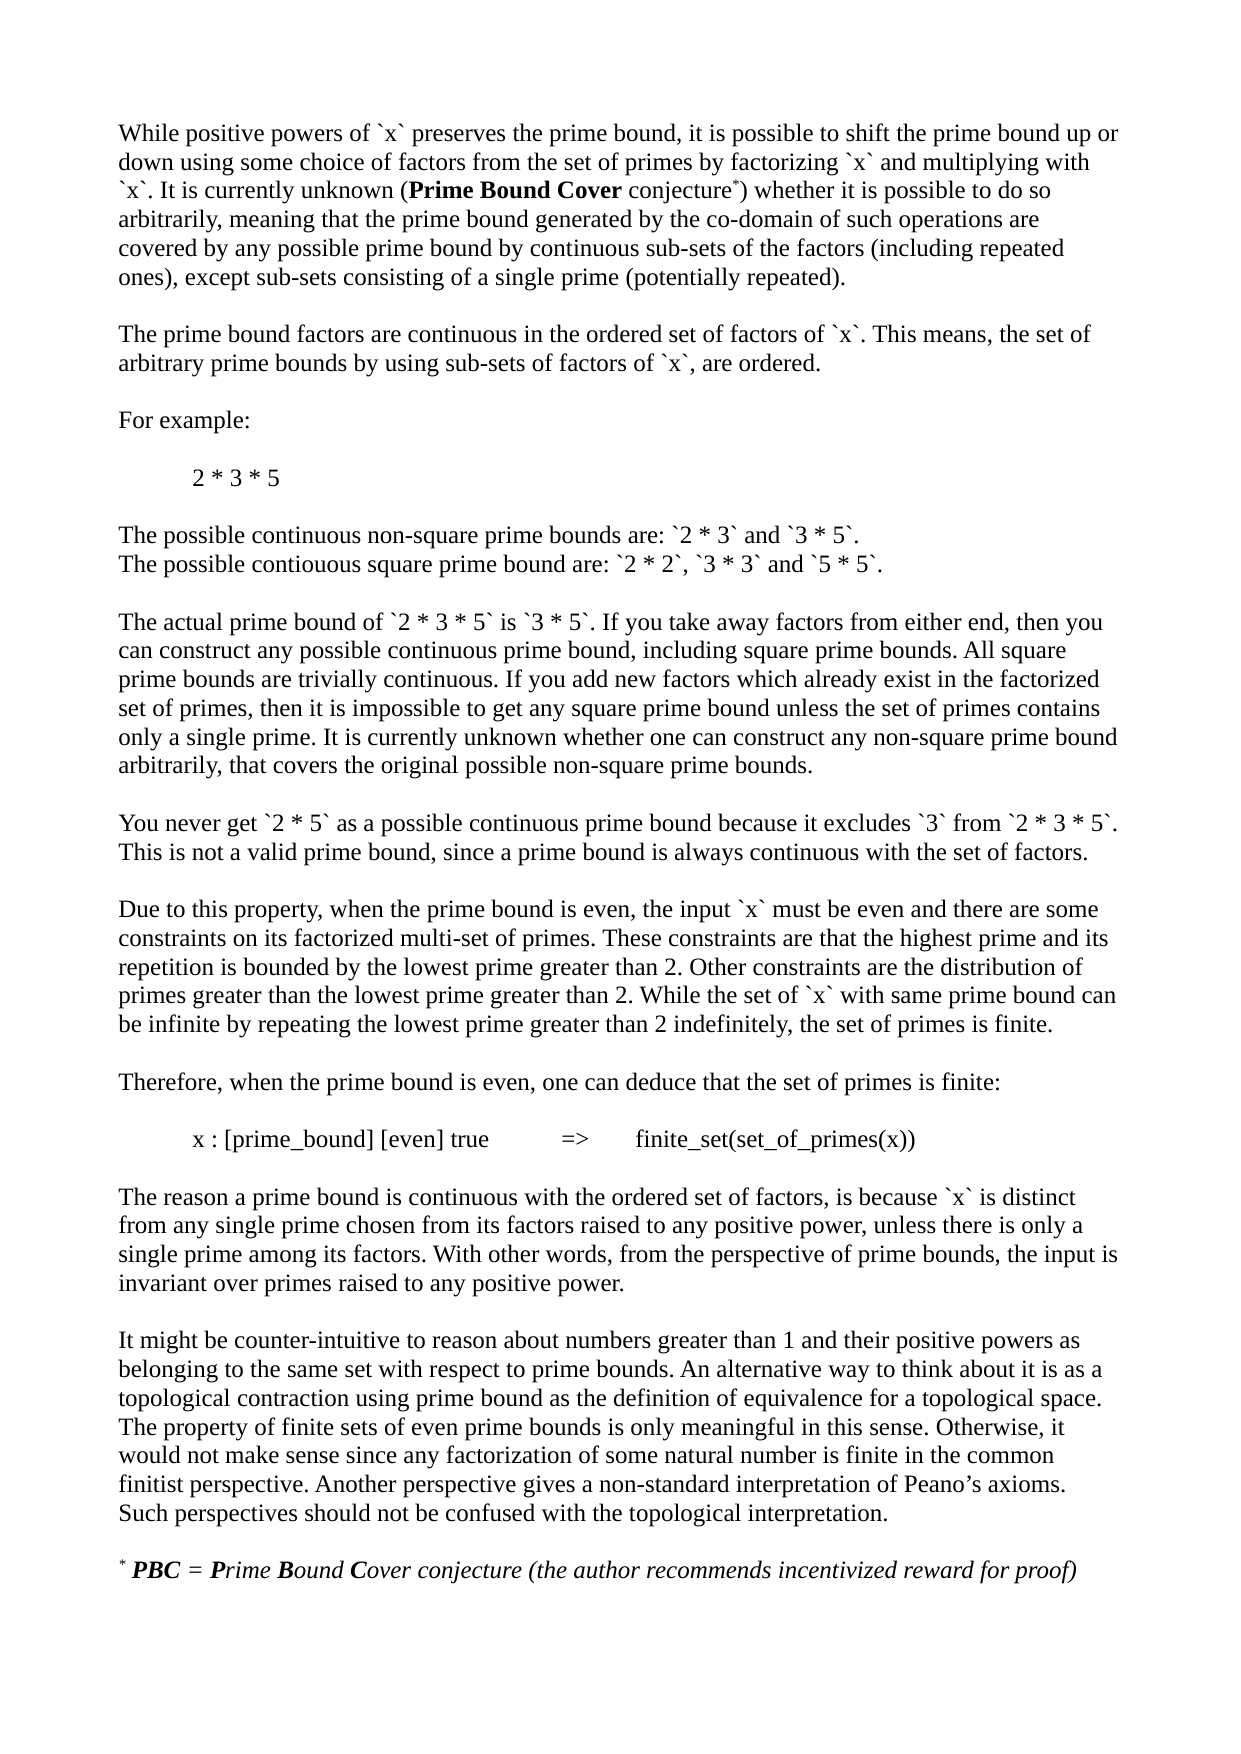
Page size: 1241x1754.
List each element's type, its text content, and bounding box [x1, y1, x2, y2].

text The reason a prime bound is continuous with the ordered set of factors, is because `x` is distinct from any single prime chosen from its factors raised to any positive power, unless there is only a single prime among its factors. With other words, from the perspective of prime bounds, the input is invariant over primes raised to any positive power. [118, 1182, 1122, 1297]
text While positive powers of `x` preserves the prime bound, it is possible to shift the prime bound up or down using some choice of factors from the set of primes by factorizing `x` and multiplying with `x`. It is currently unknown (Prime Bound Cover conjecture*) whether it is possible to do so arbitrarily, meaning that the prime bound generated by the co-domain of such operations are covered by any possible prime bound by continuous sub-sets of the factors (including repeated ones), except sub-sets consisting of a single prime (potentially repeated). [118, 118, 1122, 291]
text The actual prime bound of `2 * 3 * 5` is `3 * 5`. If you take away factors from either end, then you can construct any possible continuous prime bound, including square prime bounds. All square prime bounds are trivially continuous. If you add new factors which already exist in the factorized set of primes, then it is impossible to get any square prime bound unless the set of primes contains only a single prime. It is currently unknown whether one can construct any non-square prime bound arbitrarily, that covers the original possible non-square prime bounds. [118, 607, 1122, 779]
text The prime bound factors are continuous in the ordered set of factors of `x`. This means, the set of arbitrary prime bounds by using sub-sets of factors of `x`, are ordered. [118, 319, 1122, 377]
text You never get `2 * 5` as a possible continuous prime bound because it excludes `3` from `2 * 3 * 5`. This is not a valid prime bound, since a prime bound is always continuous with the set of factors. [118, 808, 1122, 866]
text Therefore, when the prime bound is even, one can deduce that the set of primes is finite: [118, 1067, 1122, 1096]
text * PBC = Prime Bound Cover conjecture (the author recommends incentivized reward for proof) [118, 1556, 1122, 1584]
text For example: [118, 406, 1122, 434]
text Due to this property, when the prime bound is even, the input `x` must be even and there are some constraints on its factorized multi-set of primes. These constraints are that the highest prime and its repetition is bounded by the lowest prime greater than 2. Other constraints are the distribution of primes greater than the lowest prime greater than 2. While the set of `x` with same prime bound can be infinite by repeating the lowest prime greater than 2 indefinitely, the set of primes is finite. [118, 894, 1122, 1038]
text It might be counter-intuitive to reason about numbers greater than 1 and their positive powers as belonging to the same set with respect to prime bounds. An alternative way to think about it is as a topological contraction using prime bound as the definition of equivalence for a topological space. The property of finite sets of even prime bounds is only meaningful in this sense. Otherwise, it would not make sense since any factorization of some natural number is finite in the common finitist perspective. Another perspective gives a non-standard interpretation of Peano’s axioms. Such perspectives should not be confused with the topological interpretation. [118, 1326, 1122, 1527]
text 2 * 3 * 5 [118, 463, 1122, 492]
text The possible continuous non-square prime bounds are: `2 * 3` and `3 * 5`. [118, 521, 1122, 549]
text The possible contiouous square prime bound are: `2 * 2`, `3 * 3` and `5 * 5`. [118, 549, 1122, 578]
text x : [prime_bound] [even] true => finite_set(set_of_primes(x)) [118, 1124, 1122, 1153]
